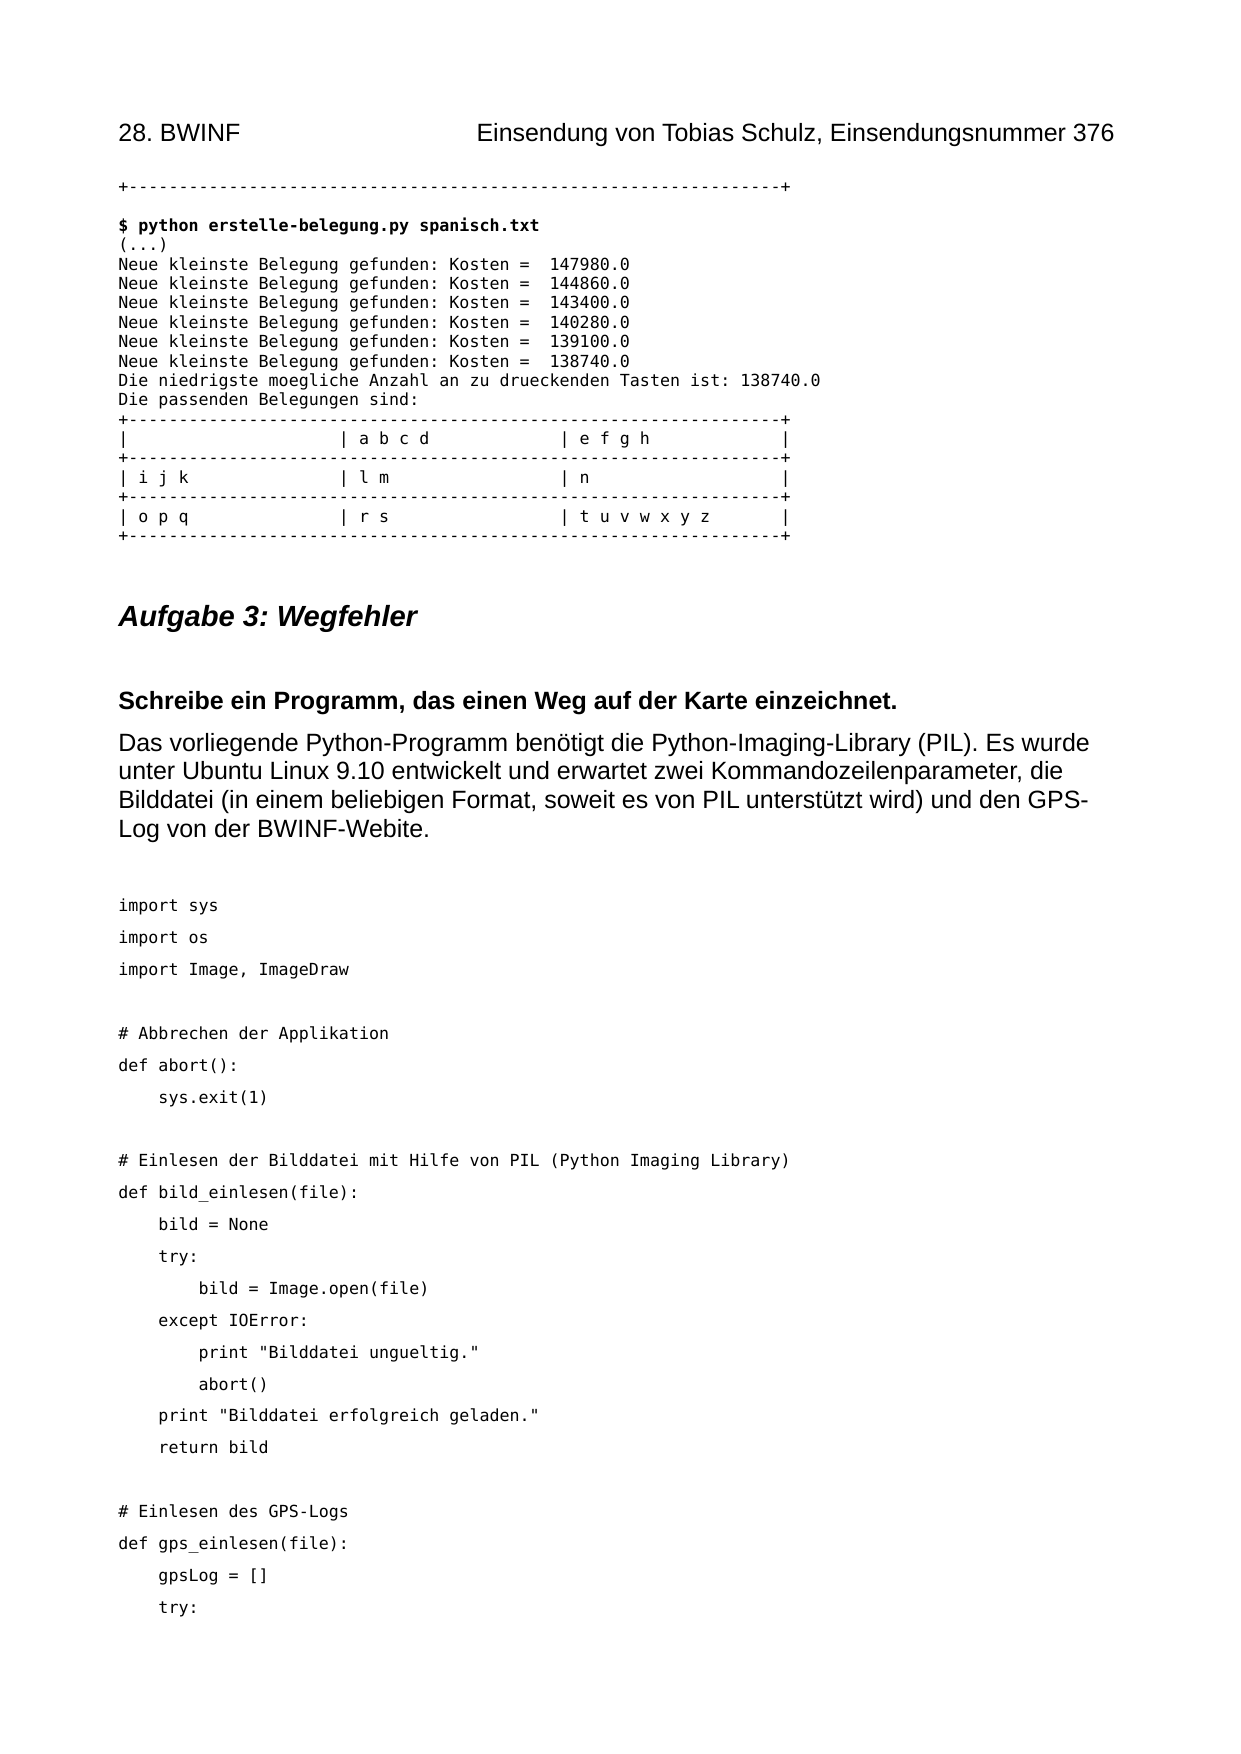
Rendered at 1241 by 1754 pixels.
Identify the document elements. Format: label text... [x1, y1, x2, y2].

text print "Bilddatei erfolgreich geladen." [118, 1406, 1122, 1426]
text import Image, ImageDraw [118, 960, 1122, 979]
text sys.exit(1) [118, 1087, 1122, 1107]
text return bild [118, 1438, 1122, 1457]
text Die passenden Belegungen sind: [118, 390, 1122, 409]
text print "Bilddatei ungueltig." [118, 1342, 1122, 1362]
text import os [118, 928, 1122, 947]
text (...) [118, 235, 1122, 254]
text Neue kleinste Belegung gefunden: Kosten = 143400.0 [118, 293, 1122, 313]
text Neue kleinste Belegung gefunden: Kosten = 147980.0 [118, 254, 1122, 274]
text def bild_einlesen(file): [118, 1183, 1122, 1202]
text $ python erstelle-belegung.py spanisch.txt [118, 216, 1122, 235]
text Neue kleinste Belegung gefunden: Kosten = 138740.0 [118, 351, 1122, 371]
text try: [118, 1597, 1122, 1617]
text +-----------------------------------------------------------------+ [118, 526, 1122, 545]
subtitle Aufgabe 3: Wegfehler [118, 599, 1122, 632]
text | o p q | r s | t u v w x y z | [118, 506, 1122, 526]
text Neue kleinste Belegung gefunden: Kosten = 139100.0 [118, 332, 1122, 351]
text | i j k | l m | n | [118, 468, 1122, 487]
text # Abbrechen der Applikation [118, 1024, 1122, 1043]
text bild = Image.open(file) [118, 1279, 1122, 1298]
text def gps_einlesen(file): [118, 1534, 1122, 1553]
text bild = None [118, 1215, 1122, 1234]
text def abort(): [118, 1056, 1122, 1075]
text +-----------------------------------------------------------------+ [118, 177, 1122, 196]
text # Einlesen des GPS-Logs [118, 1502, 1122, 1521]
text Das vorliegende Python-Programm benötigt die Python-Imaging-Library (PIL). Es wurde unter Ubuntu Linux 9.10 entwickelt und erwartet zwei Kommandozeilenparameter, die Bilddatei (in einem beliebigen Format, soweit es von PIL unterstützt wird) und den GPS-Log von der BWINF-Webite. [118, 727, 1122, 842]
text Die niedrigste moegliche Anzahl an zu drueckenden Tasten ist: 138740.0 [118, 371, 1122, 390]
text Neue kleinste Belegung gefunden: Kosten = 140280.0 [118, 313, 1122, 332]
text +-----------------------------------------------------------------+ [118, 409, 1122, 429]
text +-----------------------------------------------------------------+ [118, 487, 1122, 506]
text try: [118, 1247, 1122, 1266]
text # Einlesen der Bilddatei mit Hilfe von PIL (Python Imaging Library) [118, 1151, 1122, 1171]
text Schreibe ein Programm, das einen Weg auf der Karte einzeichnet. [118, 686, 1122, 715]
text abort() [118, 1374, 1122, 1394]
text | | a b c d | e f g h | [118, 429, 1122, 448]
text import sys [118, 896, 1122, 916]
text except IOError: [118, 1311, 1122, 1330]
text gpsLog = [] [118, 1566, 1122, 1585]
text +-----------------------------------------------------------------+ [118, 448, 1122, 468]
text Neue kleinste Belegung gefunden: Kosten = 144860.0 [118, 274, 1122, 293]
